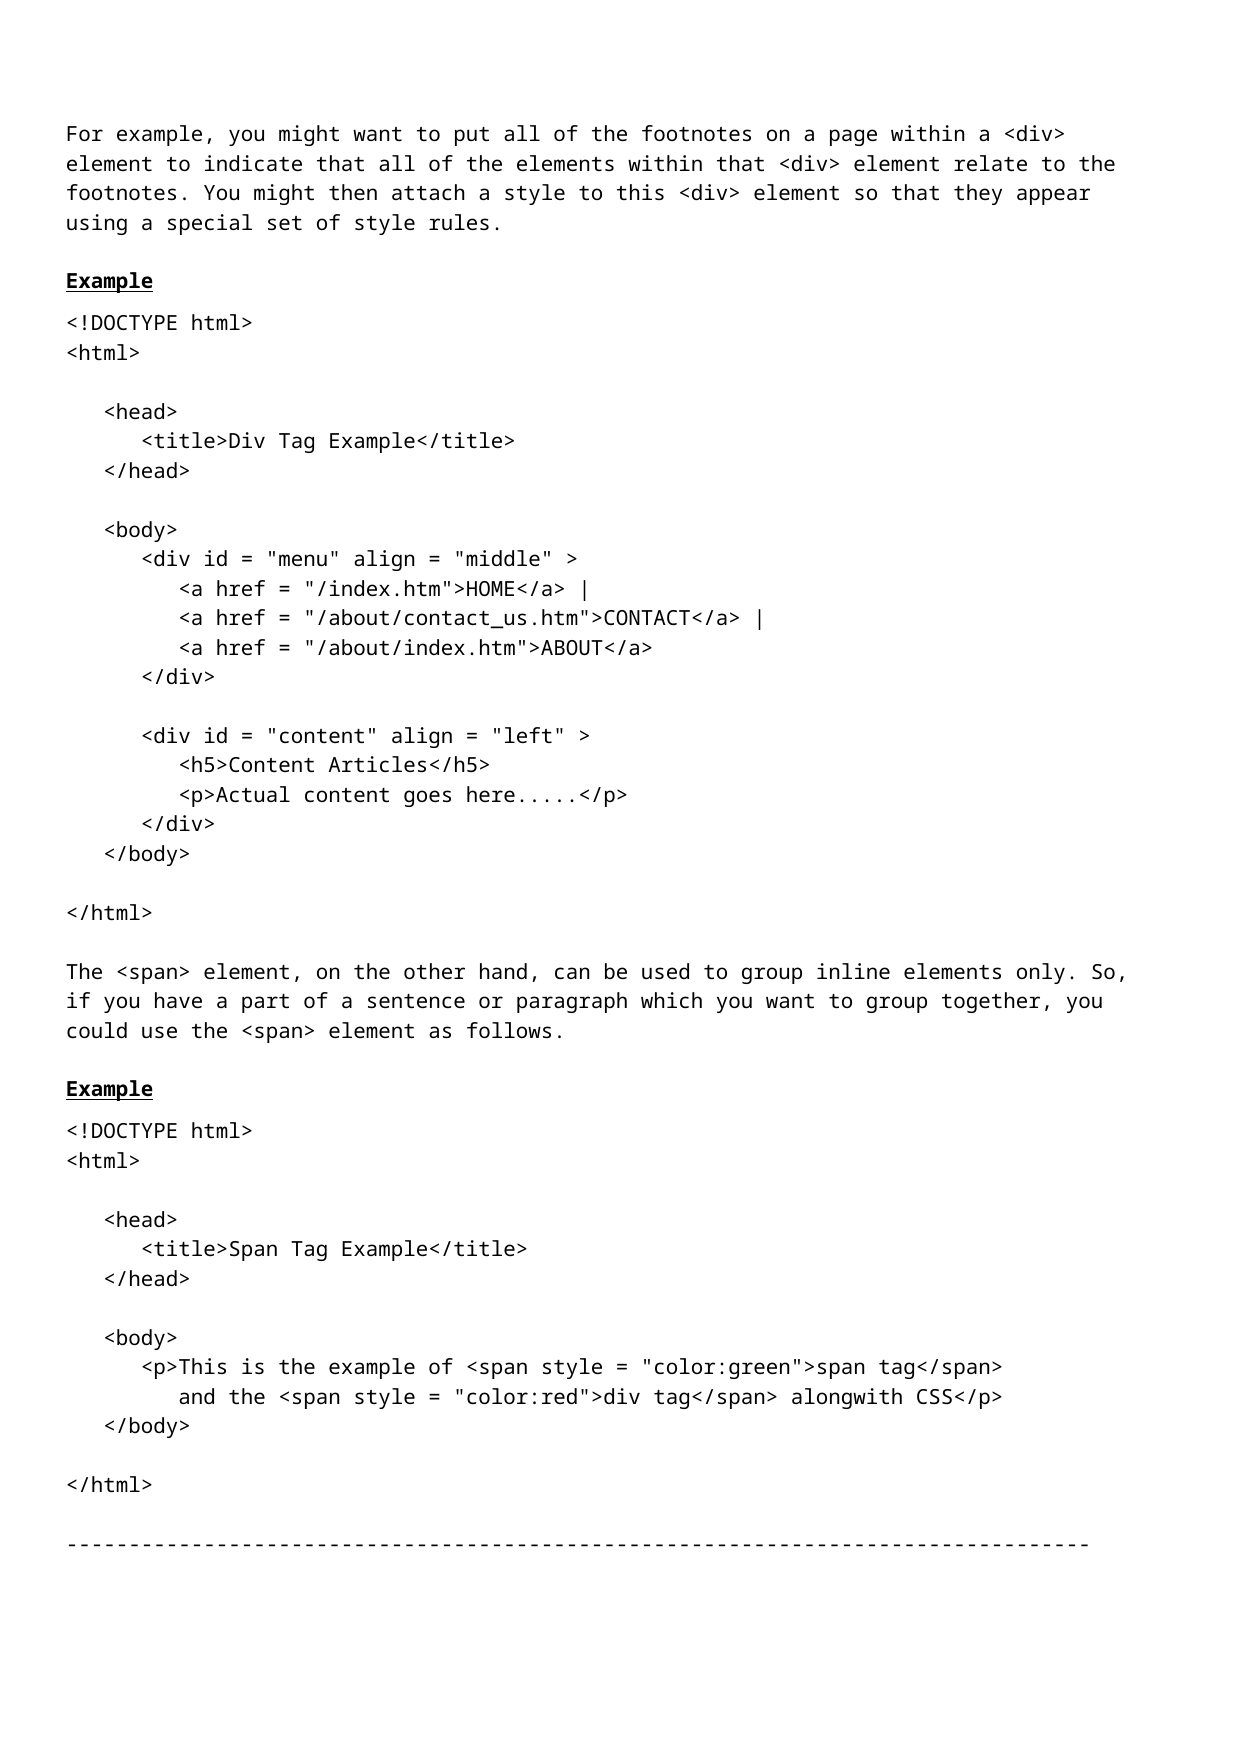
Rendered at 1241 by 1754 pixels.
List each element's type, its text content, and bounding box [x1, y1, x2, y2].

text <a href = "/index.htm">HOME</a> | [66, 572, 1158, 602]
text <head> [66, 1204, 1158, 1233]
text For example, you might want to put all of the footnotes on a page within a <div> element to indicate that all of the elements within that <div> element relate to the footnotes. You might then attach a style to this <div> element so that they appear using a special set of style rules. [66, 118, 1158, 236]
text <title>Div Tag Example</title> [66, 425, 1158, 454]
text <body> [66, 513, 1158, 543]
text and the <span style = "color:red">div tag</span> alongwith CSS</p> [66, 1381, 1158, 1410]
text ---------------------------------------------------------------------------------- [66, 1528, 1158, 1557]
text </body> [66, 838, 1158, 867]
text <html> [66, 1145, 1158, 1174]
text <div id = "content" align = "left" > [66, 720, 1158, 749]
text </head> [66, 1263, 1158, 1292]
text <!DOCTYPE html> [66, 1115, 1158, 1145]
text <div id = "menu" align = "middle" > [66, 543, 1158, 572]
text </div> [66, 661, 1158, 690]
text <p>This is the example of <span style = "color:green">span tag</span> [66, 1351, 1158, 1381]
text <head> [66, 396, 1158, 425]
text The <span> element, on the other hand, can be used to group inline elements only. So, if you have a part of a sentence or paragraph which you want to group together, you could use the <span> element as follows. [66, 956, 1158, 1044]
text </head> [66, 454, 1158, 484]
text <title>Span Tag Example</title> [66, 1233, 1158, 1263]
text </body> [66, 1410, 1158, 1439]
text <a href = "/about/index.htm">ABOUT</a> [66, 631, 1158, 661]
text <p>Actual content goes here.....</p> [66, 779, 1158, 808]
text <a href = "/about/contact_us.htm">CONTACT</a> | [66, 602, 1158, 631]
text <html> [66, 337, 1158, 366]
subtitle Example [66, 1073, 1158, 1103]
text <body> [66, 1322, 1158, 1351]
text </html> [66, 1469, 1158, 1498]
text <!DOCTYPE html> [66, 307, 1158, 337]
text </div> [66, 808, 1158, 838]
text </html> [66, 897, 1158, 926]
subtitle Example [66, 265, 1158, 295]
text <h5>Content Articles</h5> [66, 749, 1158, 779]
